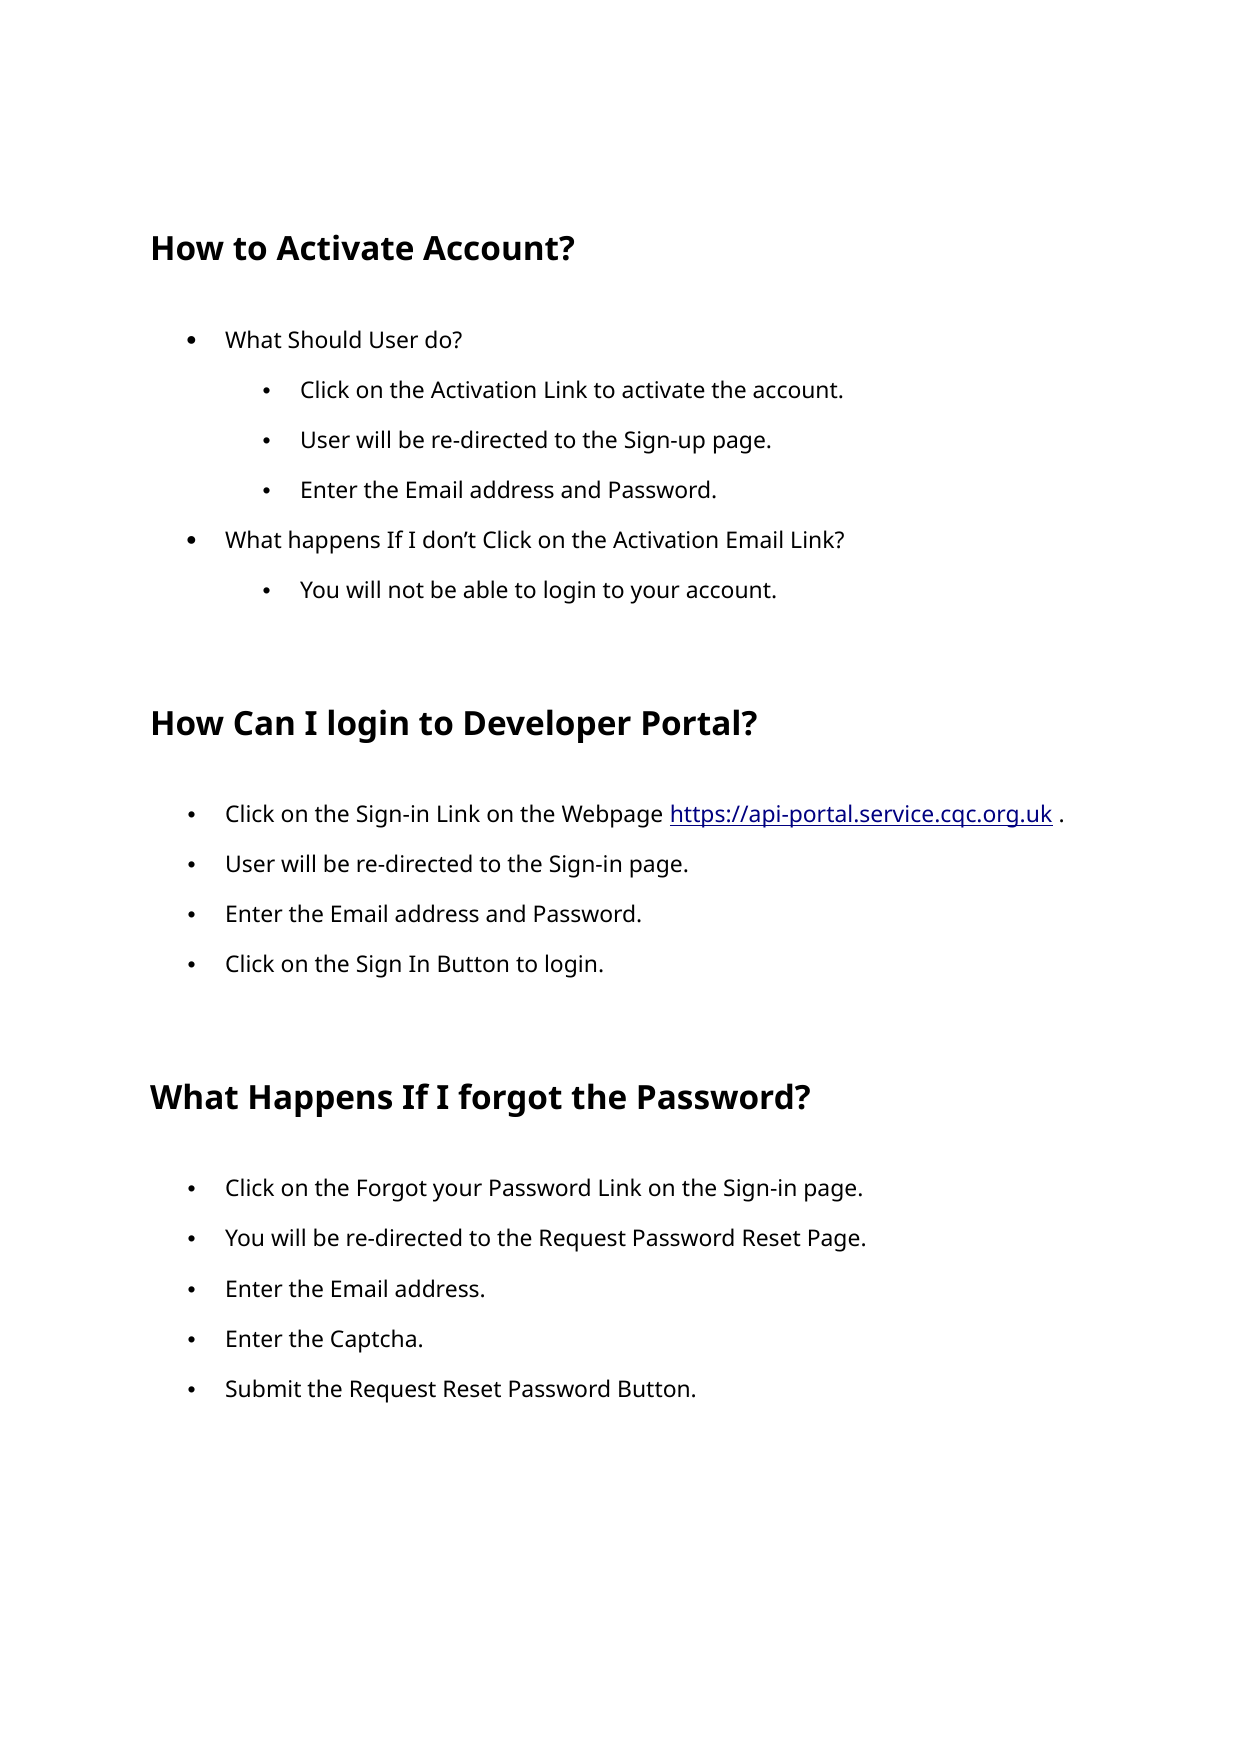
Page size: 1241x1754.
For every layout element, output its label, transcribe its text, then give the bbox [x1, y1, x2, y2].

list Submit the Request Reset Password Button. [187, 1373, 1090, 1404]
subtitle How Can I login to Developer Portal? [150, 699, 1090, 745]
list Enter the Email address and Password. [262, 474, 1090, 505]
list Enter the Email address. [187, 1272, 1090, 1304]
list You will be re-directed to the Request Password Reset Page. [187, 1222, 1090, 1254]
list Enter the Captcha. [187, 1323, 1090, 1354]
list Click on the Sign-in Link on the Webpage https://api-portal.service.cqc.org.uk . [187, 798, 1090, 829]
list You will not be able to login to your account. [262, 574, 1090, 606]
list Enter the Email address and Password. [187, 898, 1090, 929]
list Click on the Sign In Button to login. [187, 948, 1090, 980]
list User will be re-directed to the Sign-in page. [187, 848, 1090, 879]
list Click on the Activation Link to activate the account. [262, 374, 1090, 405]
list Click on the Forgot your Password Link on the Sign-in page. [187, 1172, 1090, 1203]
list What happens If I don’t Click on the Activation Email Link? [187, 524, 1090, 555]
subtitle How to Activate Account? [150, 225, 1090, 271]
subtitle What Happens If I forgot the Password? [150, 1074, 1090, 1119]
list What Should User do? [187, 324, 1090, 355]
list User will be re-directed to the Sign-up page. [262, 424, 1090, 455]
